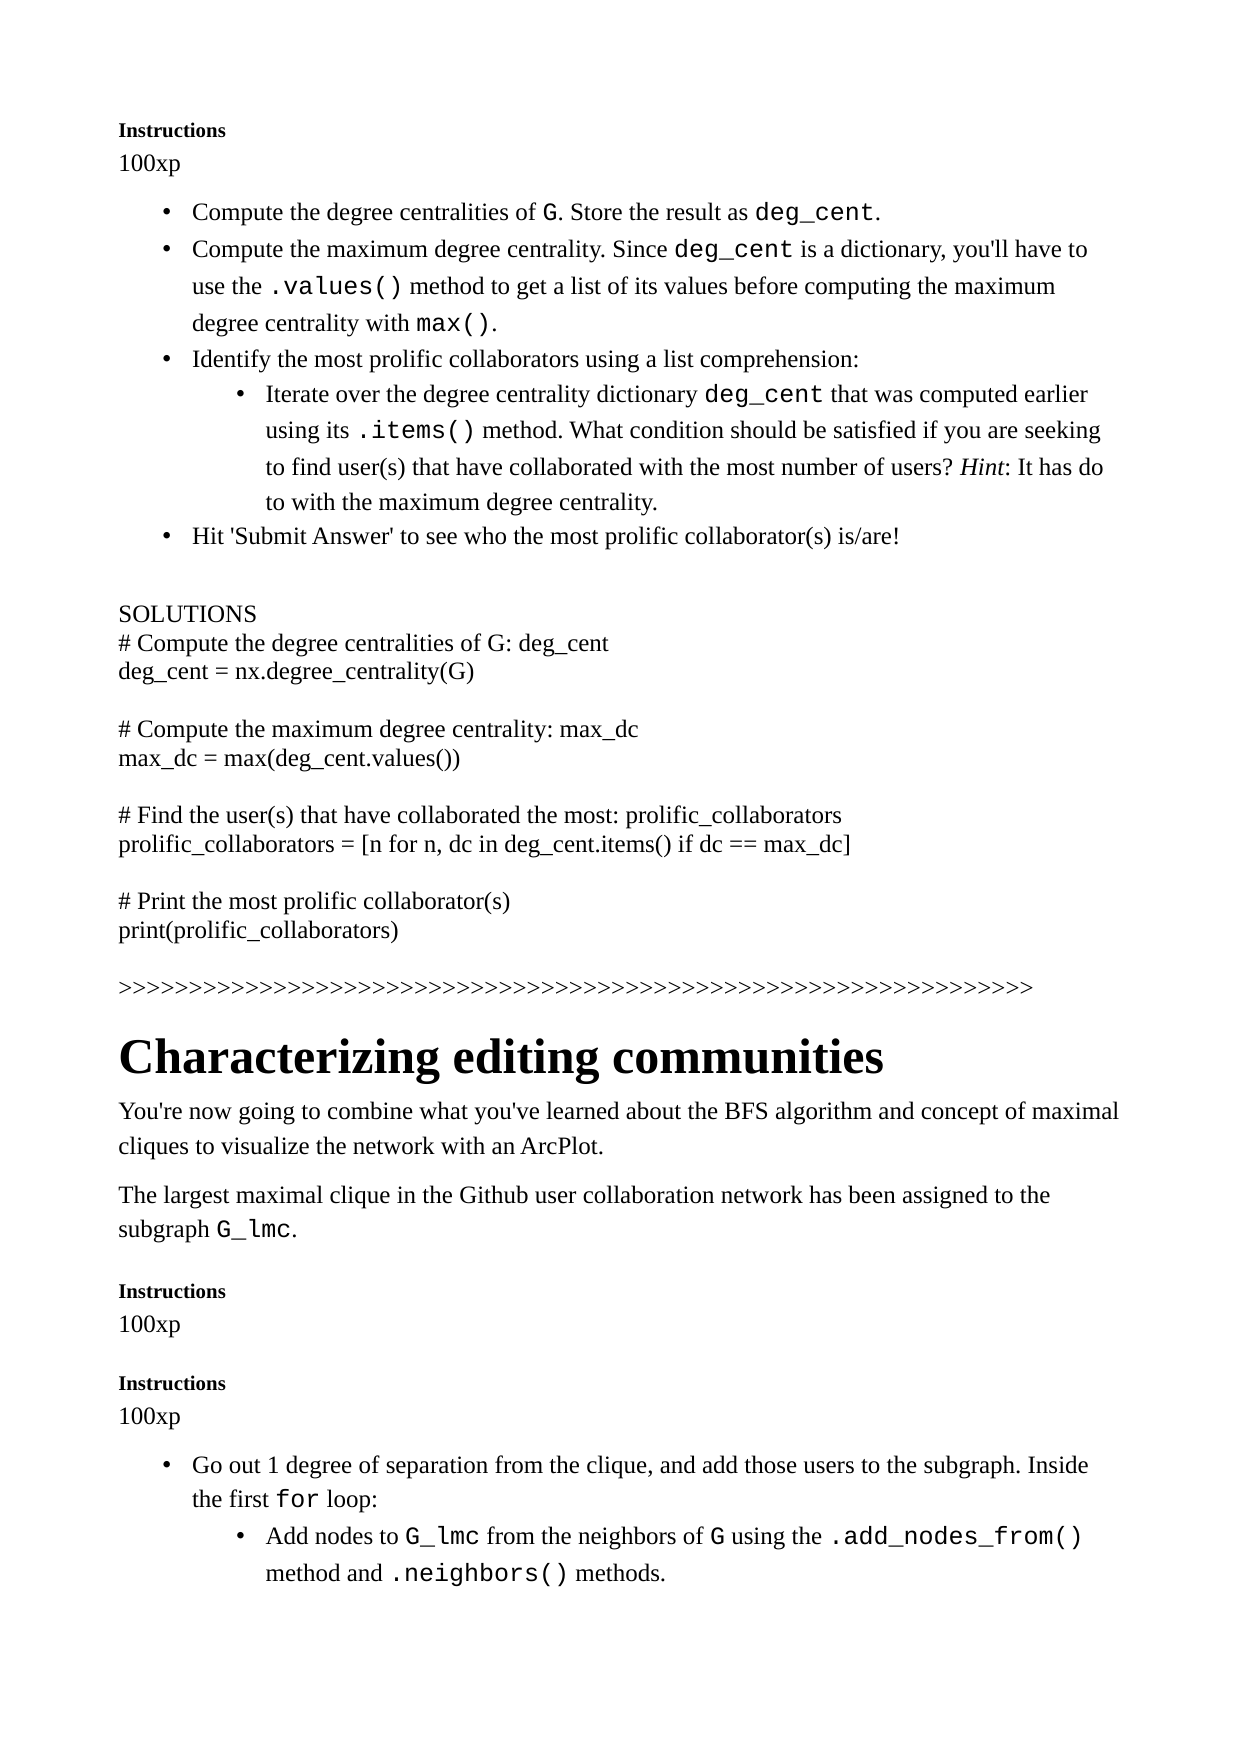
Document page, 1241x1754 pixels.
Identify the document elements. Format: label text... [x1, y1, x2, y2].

text 100xp [118, 1401, 1122, 1429]
text deg_cent = nx.degree_centrality(G) [118, 656, 1122, 685]
list Go out 1 degree of separation from the clique, and add those users to the subgraph. Inside the first for loop: [162, 1450, 1122, 1515]
list Compute the degree centralities of G. Store the result as deg_cent. [162, 197, 1122, 228]
text The largest maximal clique in the Github user collaboration network has been assigned to the subgraph G_lmc. [118, 1180, 1122, 1245]
subtitle Instructions [118, 1278, 1122, 1303]
list Add nodes to G_lmc from the neighbors of G using the .add_nodes_from() method and .neighbors() methods. [236, 1521, 1122, 1589]
text # Compute the maximum degree centrality: max_dc [118, 714, 1122, 743]
subtitle Instructions [118, 118, 1122, 142]
list Iterate over the degree centrality dictionary deg_cent that was computed earlier using its .items() method. What condition should be satisfied if you are seeking to find user(s) that have collaborated with the most number of users? Hint: It has do to with the maximum degree centrality. [236, 379, 1122, 515]
list Hit 'Submit Answer' to see who the most prolific collaborator(s) is/are! [162, 521, 1122, 550]
text # Compute the degree centralities of G: deg_cent [118, 628, 1122, 656]
text # Find the user(s) that have collaborated the most: prolific_collaborators [118, 800, 1122, 829]
text SOLUTIONS [118, 599, 1122, 628]
text prolific_collaborators = [n for n, dc in deg_cent.items() if dc == max_dc] [118, 829, 1122, 858]
subtitle Characterizing editing communities [118, 1026, 1122, 1084]
text print(prolific_collaborators) [118, 915, 1122, 944]
text # Print the most prolific collaborator(s) [118, 886, 1122, 915]
text max_dc = max(deg_cent.values()) [118, 743, 1122, 771]
text 100xp [118, 148, 1122, 177]
list Compute the maximum degree centrality. Since deg_cent is a dictionary, you'll have to use the .values() method to get a list of its values before computing the maximum degree centrality with max(). [162, 234, 1122, 338]
subtitle Instructions [118, 1370, 1122, 1394]
list Identify the most prolific collaborators using a list comprehension: [162, 344, 1122, 373]
text 100xp [118, 1309, 1122, 1338]
text >>>>>>>>>>>>>>>>>>>>>>>>>>>>>>>>>>>>>>>>>>>>>>>>>>>>>>>>>>>>>>>>> [118, 973, 1122, 1001]
text You're now going to combine what you've learned about the BFS algorithm and concept of maximal cliques to visualize the network with an ArcPlot. [118, 1096, 1122, 1160]
